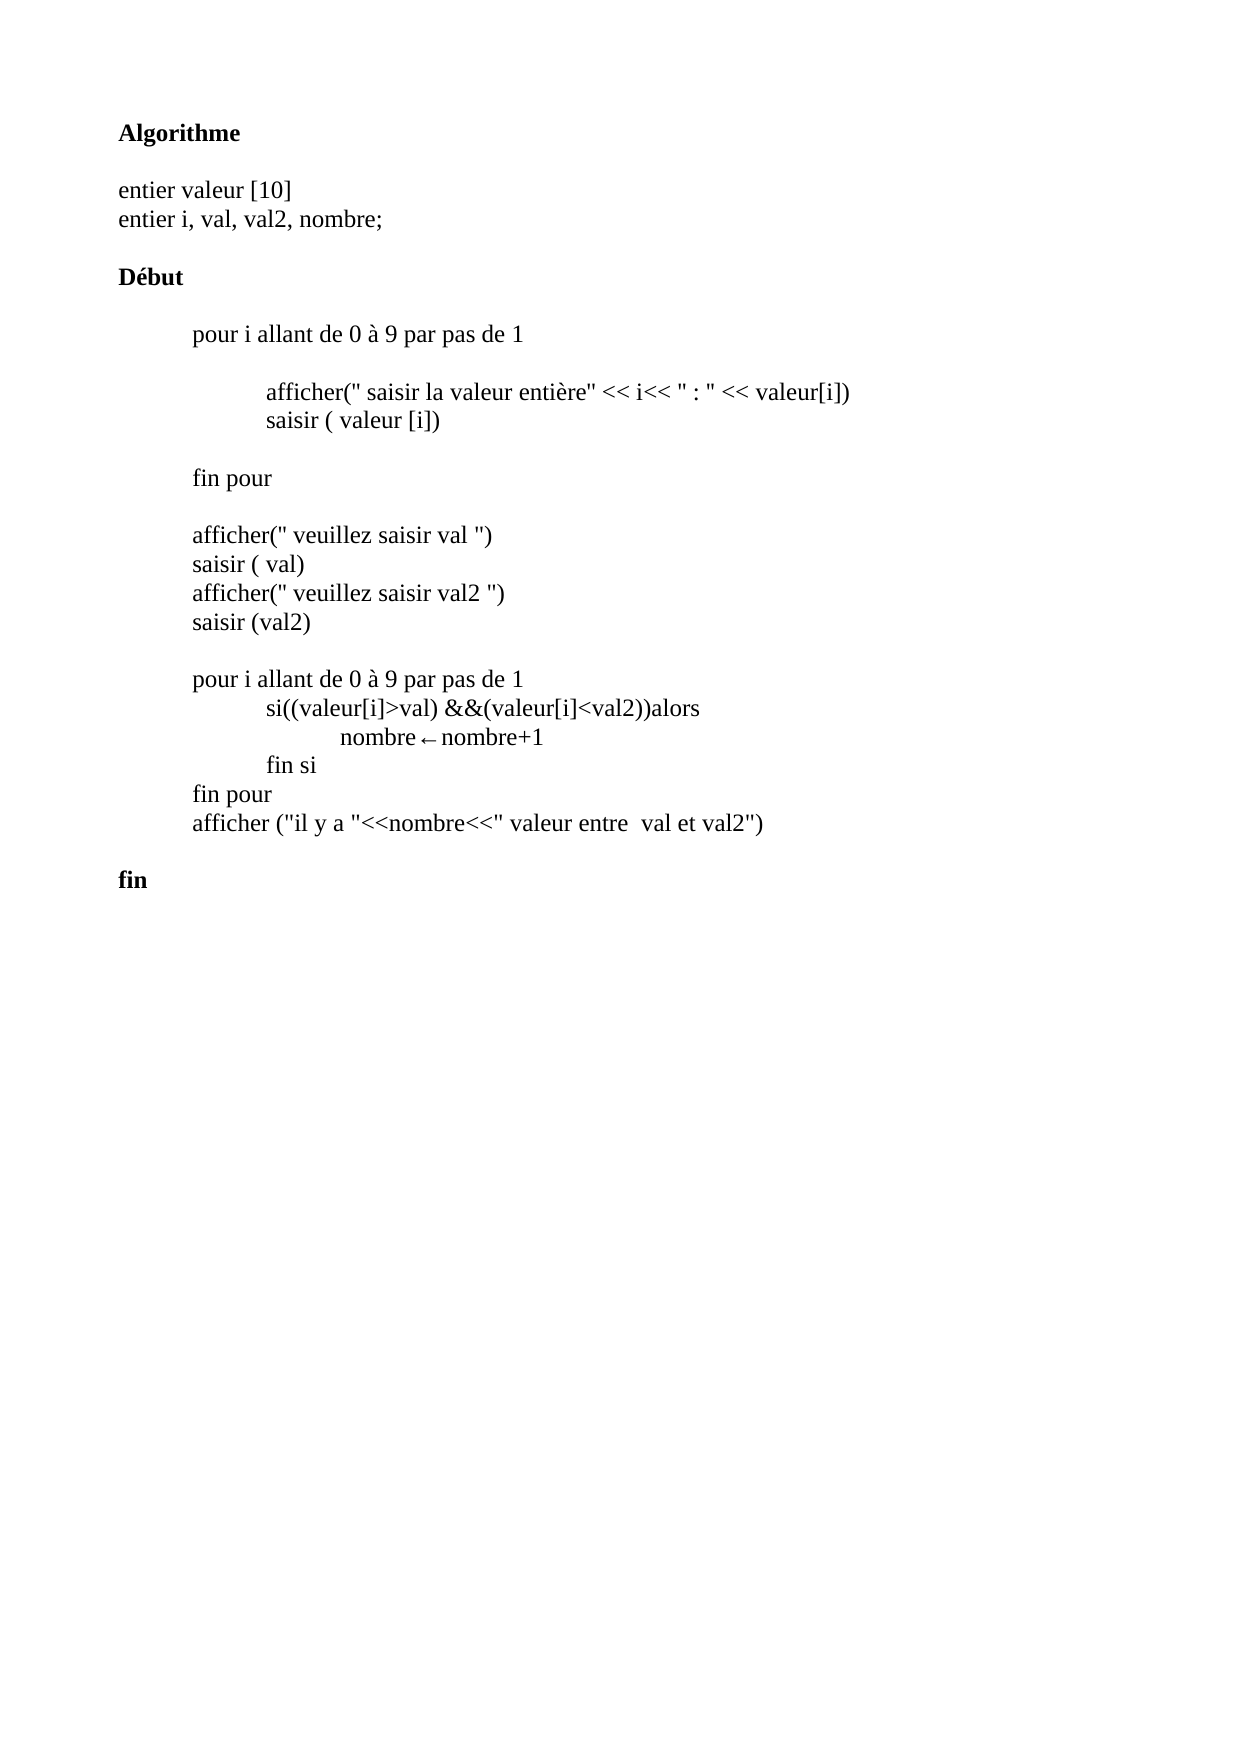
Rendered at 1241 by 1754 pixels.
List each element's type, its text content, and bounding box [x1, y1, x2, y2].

text afficher('' veuillez saisir val ") [118, 521, 1122, 549]
text saisir (val2) [118, 607, 1122, 636]
text saisir ( valeur [i]) [118, 406, 1122, 434]
text fin [118, 866, 1122, 894]
text fin si [118, 751, 1122, 779]
text saisir ( val) [118, 549, 1122, 578]
text entier valeur [10] [118, 176, 1122, 204]
text afficher('' saisir la valeur entière'' << i<< '' : '' << valeur[i]) [118, 377, 1122, 406]
text fin pour [118, 779, 1122, 808]
text afficher ("il y a "<<nombre<<" valeur entre val et val2") [118, 808, 1122, 837]
text nombre←nombre+1 [118, 722, 1122, 751]
text fin pour [118, 463, 1122, 492]
text afficher('' veuillez saisir val2 ") [118, 578, 1122, 607]
text pour i allant de 0 à 9 par pas de 1 [118, 664, 1122, 693]
text pour i allant de 0 à 9 par pas de 1 [118, 319, 1122, 348]
text Début [118, 262, 1122, 291]
text si((valeur[i]>val) &&(valeur[i]<val2))alors [118, 693, 1122, 722]
text entier i, val, val2, nombre; [118, 204, 1122, 233]
text Algorithme [118, 118, 1122, 147]
